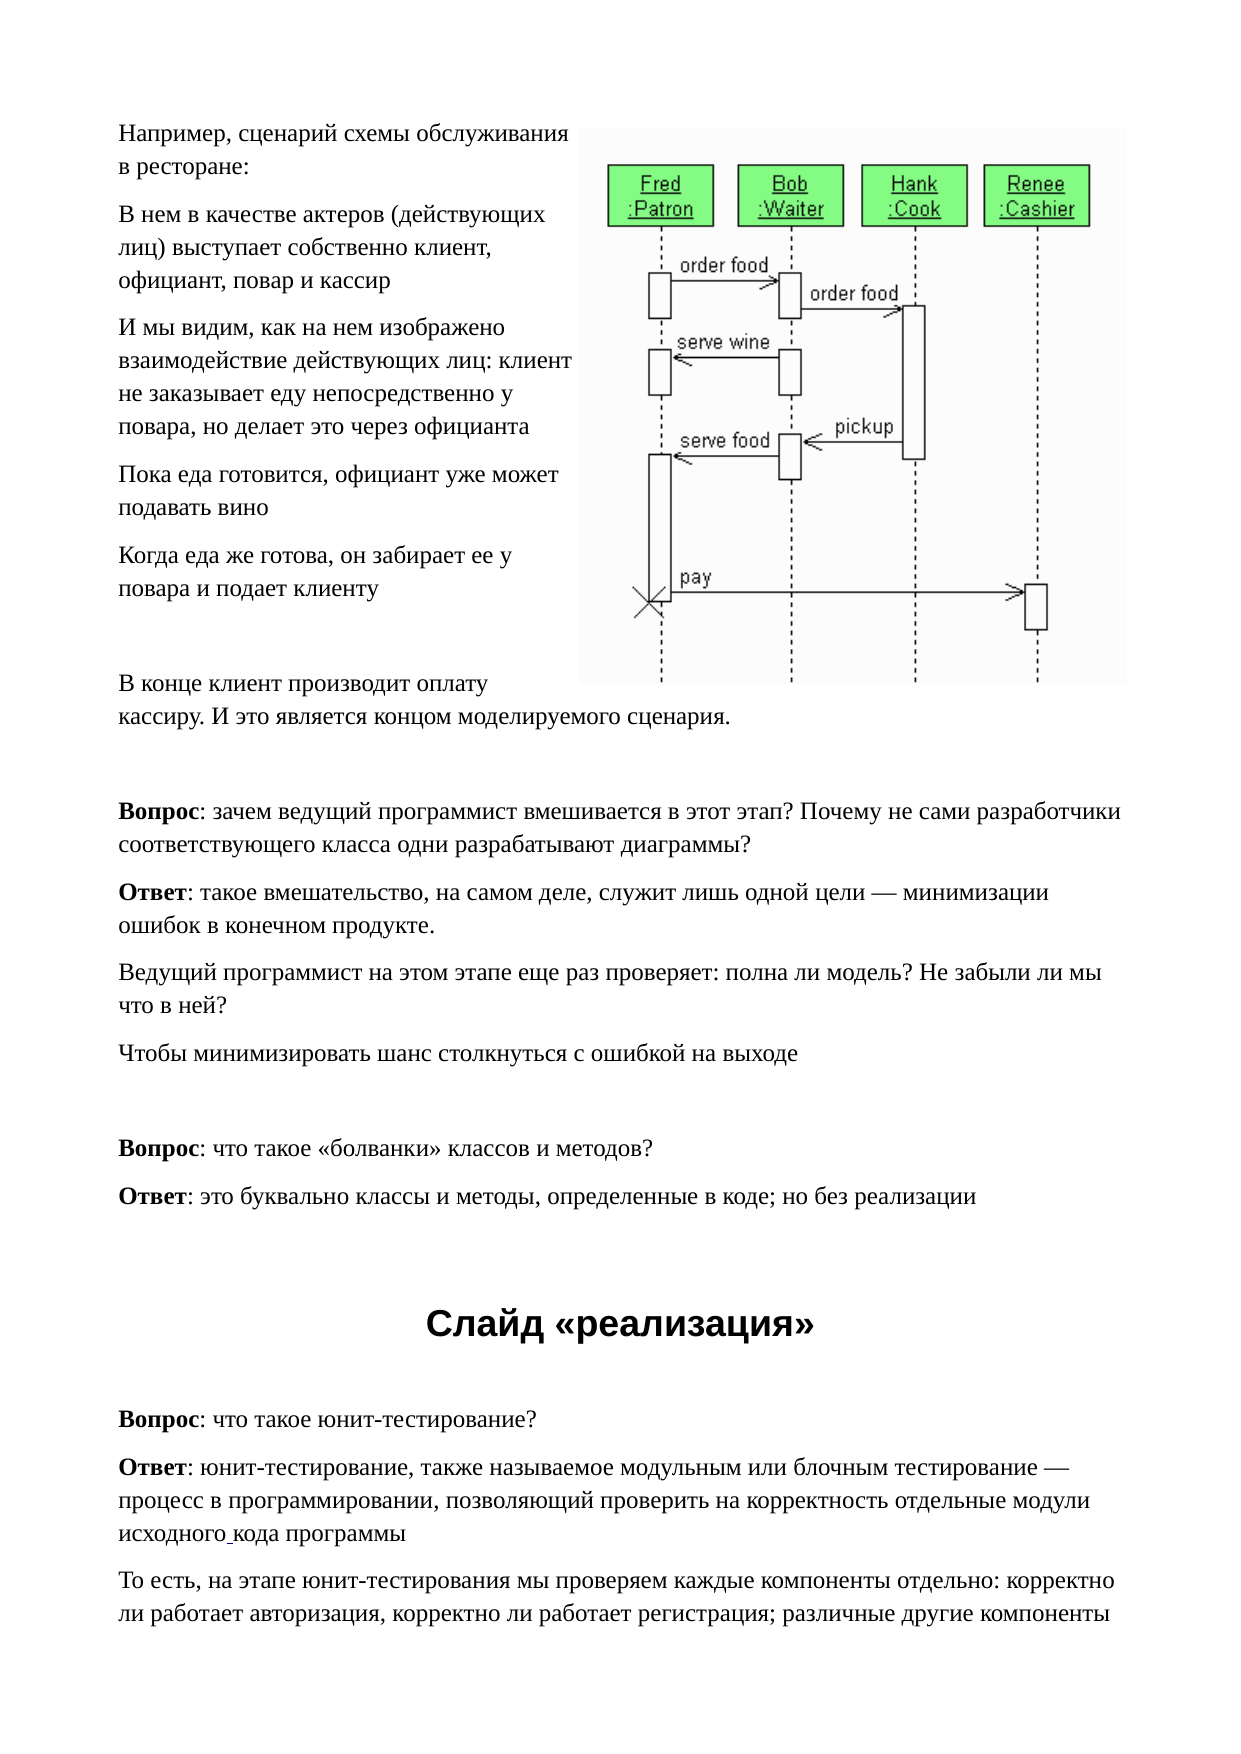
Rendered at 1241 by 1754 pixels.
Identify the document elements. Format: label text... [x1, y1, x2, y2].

text Вопрос: зачем ведущий программист вмешивается в этот этап? Почему не сами разработчики соответствующего класса одни разрабатывают диаграммы? [118, 796, 1122, 858]
text Вопрос: что такое «болванки» классов и методов? [118, 1133, 1122, 1162]
text Ответ: это буквально классы и методы, определенные в коде; но без реализации [118, 1181, 1122, 1209]
text И мы видим, как на нем изображено взаимодействие действующих лиц: клиент не заказывает еду непосредственно у повара, но делает это через официанта [118, 312, 578, 440]
text Ведущий программист на этом этапе еще раз проверяет: полна ли модель? Не забыли ли мы что в ней? [118, 957, 1122, 1019]
text Например, сценарий схемы обслуживания в ресторане: [118, 118, 1122, 180]
text Ответ: юнит-тестирование, также называемое модульным или блочным тестирование — процесс в программировании, позволяющий проверить на корректность отдельные модули исходного кода программы [118, 1452, 1122, 1547]
picture [578, 127, 1128, 684]
subtitle Слайд «реализация» [118, 1301, 1122, 1344]
text То есть, на этапе юнит-тестирования мы проверяем каждые компоненты отдельно: корректно ли работает авторизация, корректно ли работает регистрация; различные другие компоненты [118, 1566, 1122, 1627]
text В конце клиент производит оплату кассиру. И это является концом моделируемого сценария. [118, 668, 1122, 730]
text Ответ: такое вмешательство, на самом деле, служит лишь одной цели — минимизации ошибок в конечном продукте. [118, 877, 1122, 938]
text Чтобы минимизировать шанс столкнуться с ошибкой на выходе [118, 1038, 1122, 1067]
text Пока еда готовится, официант уже может подавать вино [118, 459, 578, 521]
text Когда еда же готова, он забирает ее у повара и подает клиенту [118, 540, 578, 601]
text В нем в качестве актеров (действующих лиц) выступает собственно клиент, официант, повар и кассир [118, 199, 578, 293]
text Вопрос: что такое юнит-тестирование? [118, 1404, 1122, 1433]
